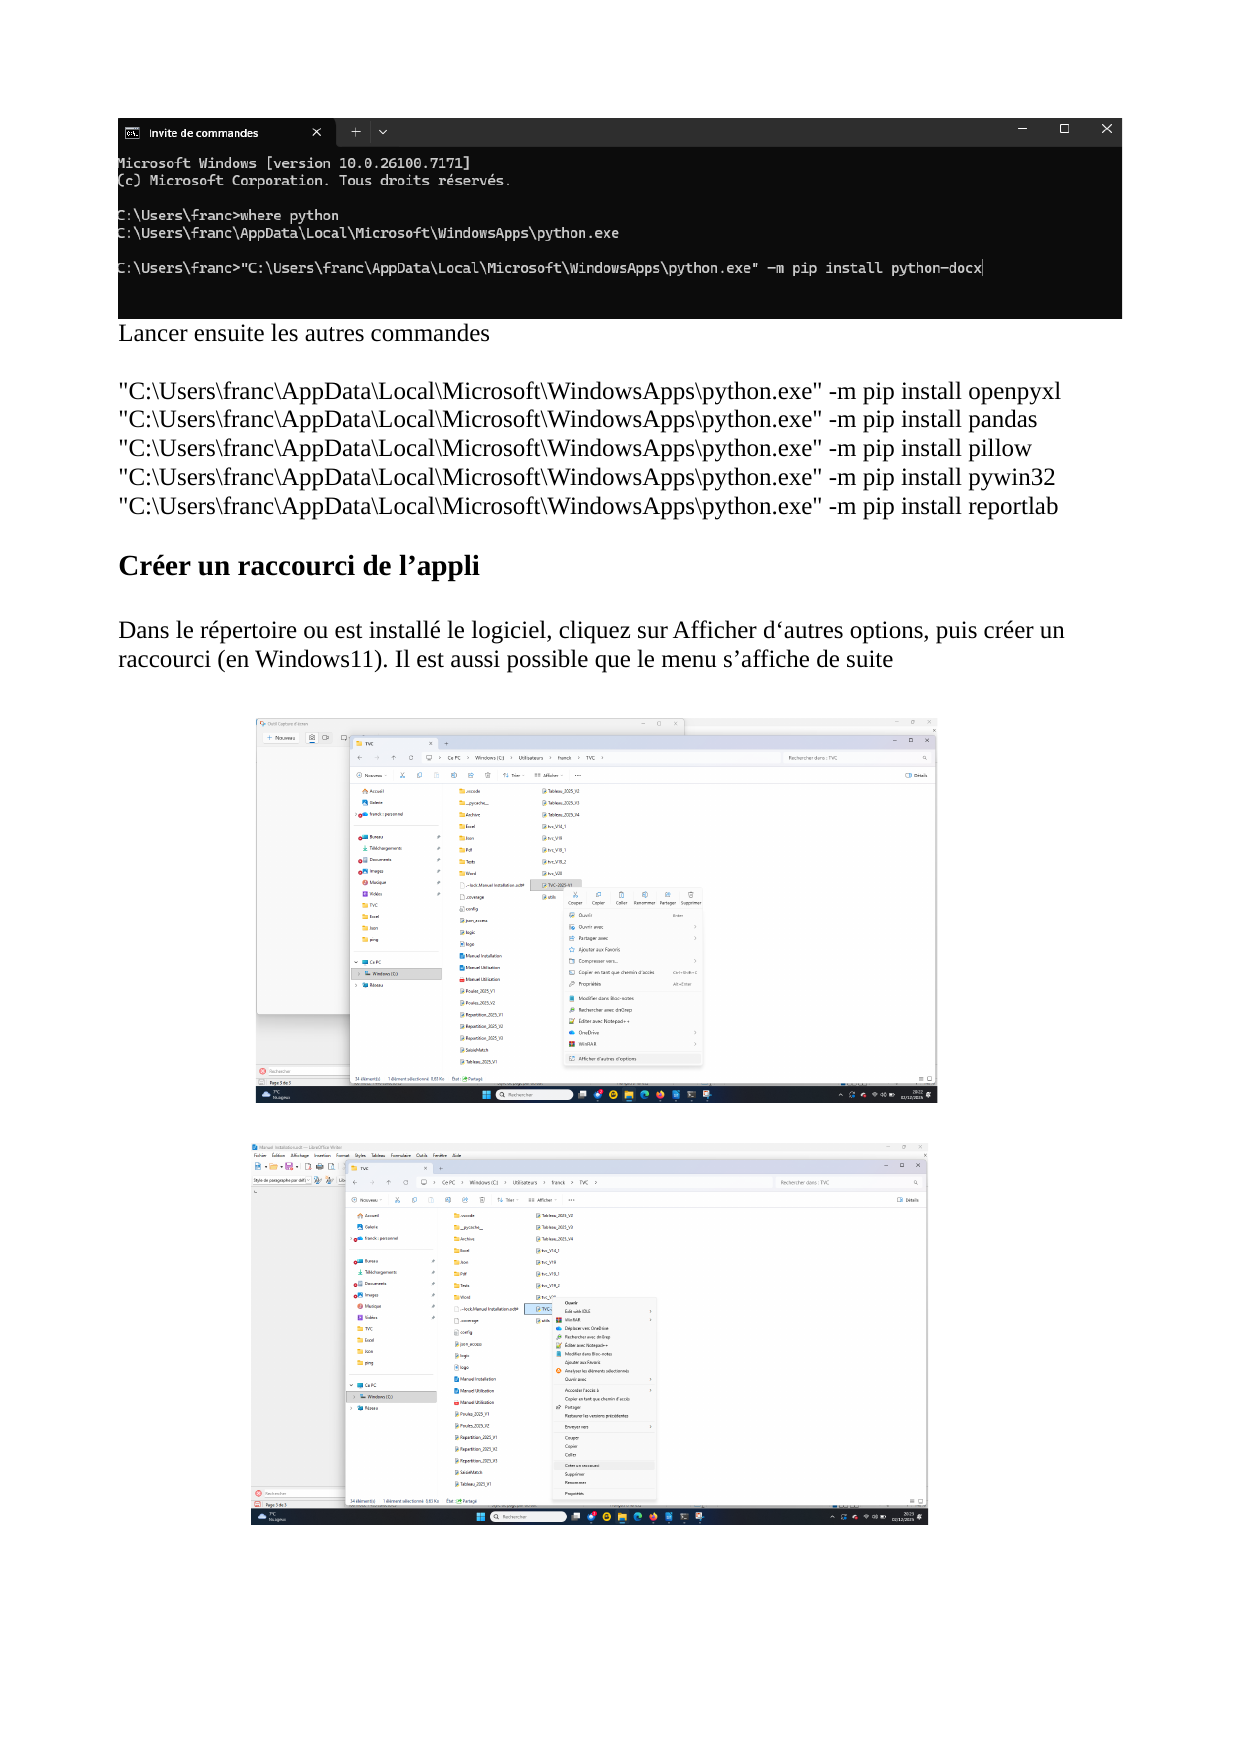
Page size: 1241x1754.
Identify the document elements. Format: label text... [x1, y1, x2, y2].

text "C:\Users\franc\AppData\Local\Microsoft\WindowsApps\python.exe" -m pip install openpyxl [118, 376, 1122, 404]
text "C:\Users\franc\AppData\Local\Microsoft\WindowsApps\python.exe" -m pip install pillow [118, 433, 1122, 462]
text Lancer ensuite les autres commandes [118, 319, 1122, 347]
text "C:\Users\franc\AppData\Local\Microsoft\WindowsApps\python.exe" -m pip install pywin32 [118, 462, 1122, 491]
text Dans le répertoire ou est installé le logiciel, cliquez sur Afficher d‘autres options, puis créer un raccourci (en Windows11). Il est aussi possible que le menu s’affiche de suite [118, 615, 1122, 673]
picture [251, 1143, 929, 1525]
picture [255, 718, 938, 1103]
picture [118, 118, 1123, 319]
text "C:\Users\franc\AppData\Local\Microsoft\WindowsApps\python.exe" -m pip install reportlab [118, 491, 1122, 519]
text Créer un raccourci de l’appli [118, 548, 1122, 582]
text "C:\Users\franc\AppData\Local\Microsoft\WindowsApps\python.exe" -m pip install pandas [118, 404, 1122, 433]
